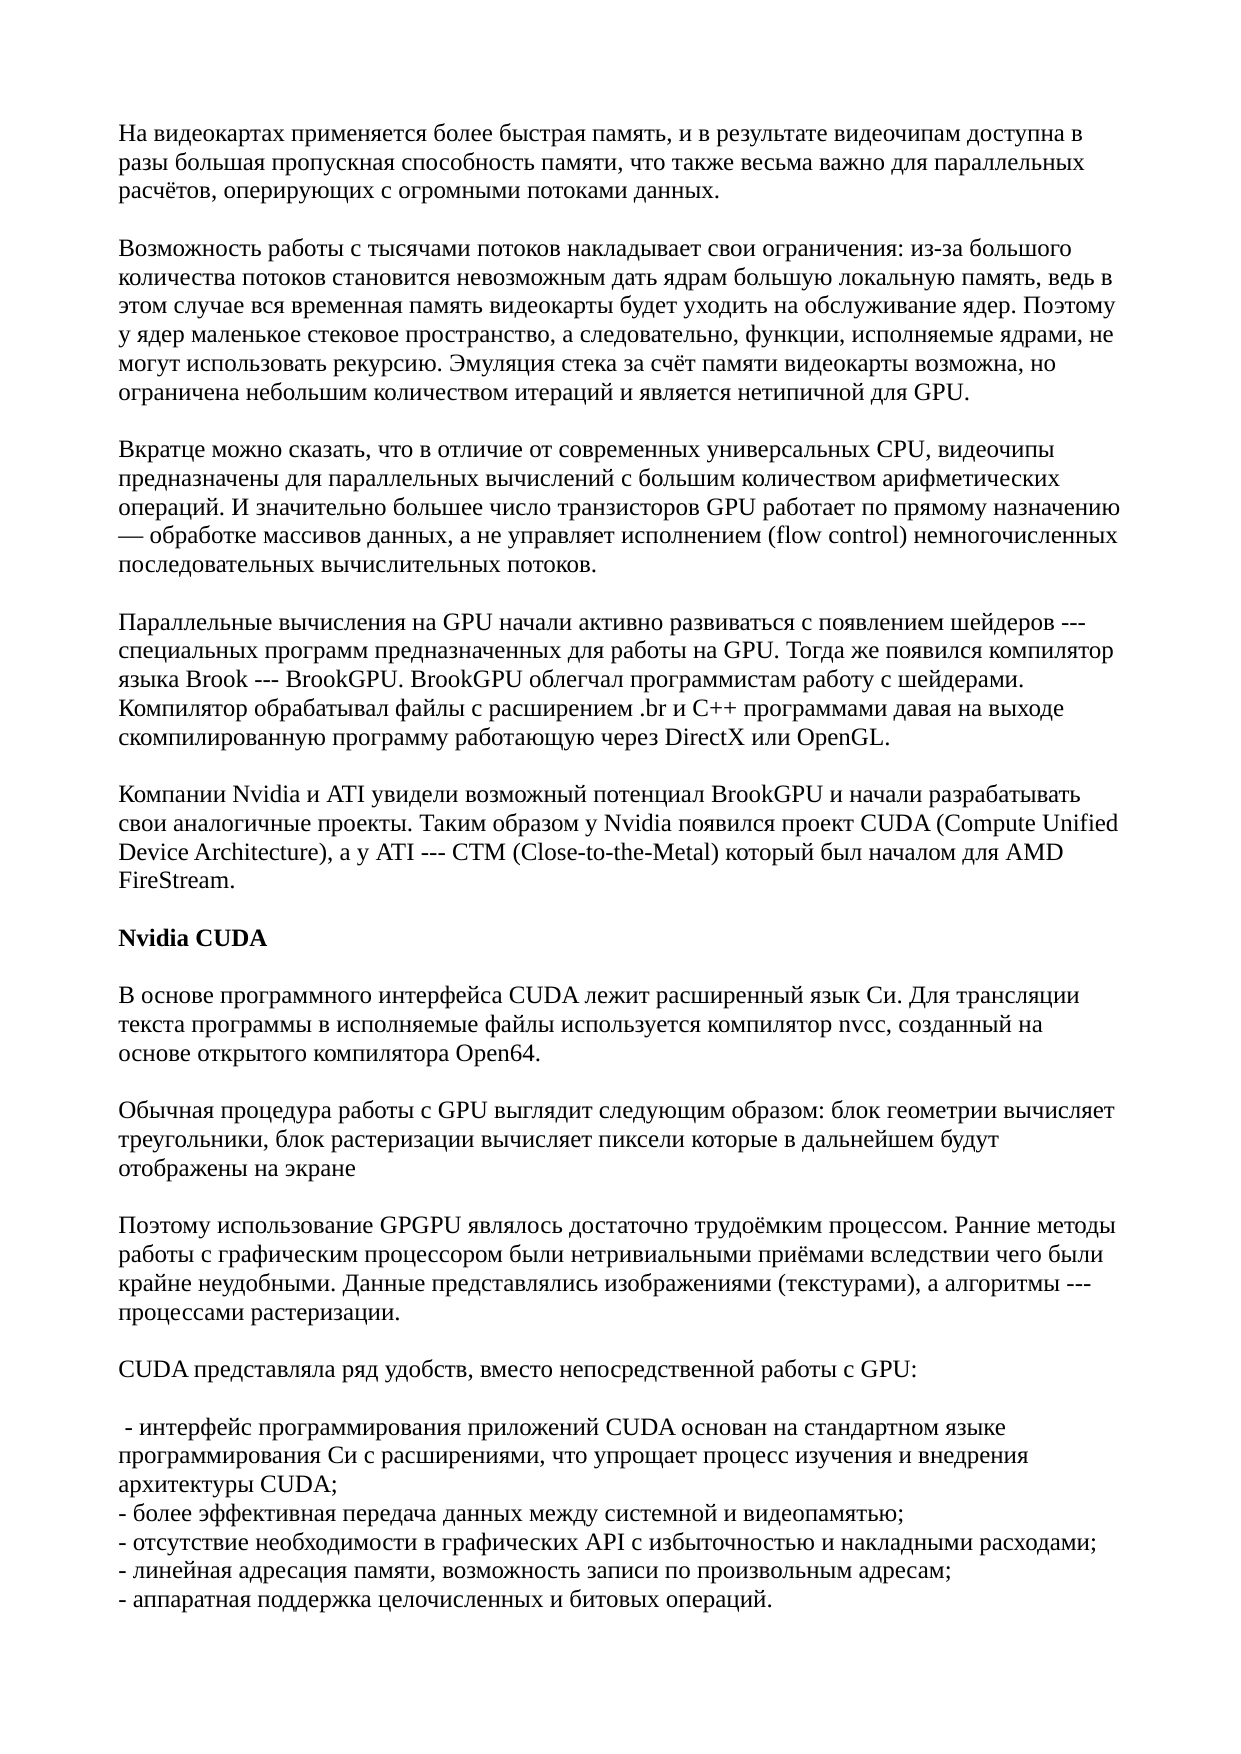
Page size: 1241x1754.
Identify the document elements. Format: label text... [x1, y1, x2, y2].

text На видеокартах применяется более быстрая память, и в результате видеочипам доступна в разы большая пропускная способность памяти, что также весьма важно для параллельных расчётов, оперирующих с огромными потоками данных. [118, 118, 1122, 204]
text - аппаратная поддержка целочисленных и битовых операций. [118, 1584, 1122, 1613]
text - отсутствие необходимости в графических API с избыточностью и накладными расходами; [118, 1527, 1122, 1556]
text - интерфейс программирования приложений CUDA основан на стандартном языке программирования Си с расширениями, что упрощает процесс изучения и внедрения архитектуры CUDA; [118, 1412, 1122, 1498]
text - линейная адресация памяти, возможность записи по произвольным адресам; [118, 1556, 1122, 1584]
text Компании Nvidia и ATI увидели возможный потенциал BrookGPU и начали разрабатывать свои аналогичные проекты. Таким образом у Nvidia появился проект CUDA (Compute Unified Device Architecture), а у ATI --- CTM (Close-to-the-Metal) который был началом для AMD FireStream. [118, 779, 1122, 894]
text Обычная процедура работы с GPU выглядит следующим образом: блок геометрии вычисляет треугольники, блок растеризации вычисляет пиксели которые в дальнейшем будут отображены на экране [118, 1096, 1122, 1182]
text Параллельные вычисления на GPU начали активно развиваться с появлением шейдеров --- специальных программ предназначенных для работы на GPU. Тогда же появился компилятор языка Brook --- BrookGPU. BrookGPU облегчал программистам работу с шейдерами. Компилятор обрабатывал файлы с расширением .br и C++ программами давая на выходе скомпилированную программу работающую через DirectX или OpenGL. [118, 607, 1122, 751]
text Поэтому использование GPGPU являлось достаточно трудоёмким процессом. Ранние методы работы с графическим процессором были нетривиальными приёмами вследствии чего были крайне неудобными. Данные представлялись изображениями (текстурами), а алгоритмы --- процессами растеризации. [118, 1211, 1122, 1326]
text Nvidia CUDA [118, 923, 1122, 952]
text CUDA представляла ряд удобств, вместо непосредственной работы с GPU: [118, 1354, 1122, 1383]
text В основе программного интерфейса CUDA лежит расширенный язык Си. Для трансляции текста программы в исполняемые файлы используется компилятор nvcc, созданный на основе открытого компилятора Open64. [118, 981, 1122, 1067]
text Вкратце можно сказать, что в отличие от современных универсальных CPU, видеочипы предназначены для параллельных вычислений с большим количеством арифметических операций. И значительно большее число транзисторов GPU работает по прямому назначению — обработке массивов данных, а не управляет исполнением (flow control) немногочисленных последовательных вычислительных потоков. [118, 434, 1122, 578]
text Возможность работы с тысячами потоков накладывает свои ограничения: из-за большого количества потоков становится невозможным дать ядрам большую локальную память, ведь в этом случае вся временная память видеокарты будет уходить на обслуживание ядер. Поэтому у ядер маленькое стековое пространство, а следовательно, функции, исполняемые ядрами, не могут использовать рекурсию. Эмуляция стека за счёт памяти видеокарты возможна, но ограничена небольшим количеством итераций и является нетипичной для GPU. [118, 233, 1122, 406]
text - более эффективная передача данных между системной и видеопамятью; [118, 1498, 1122, 1527]
